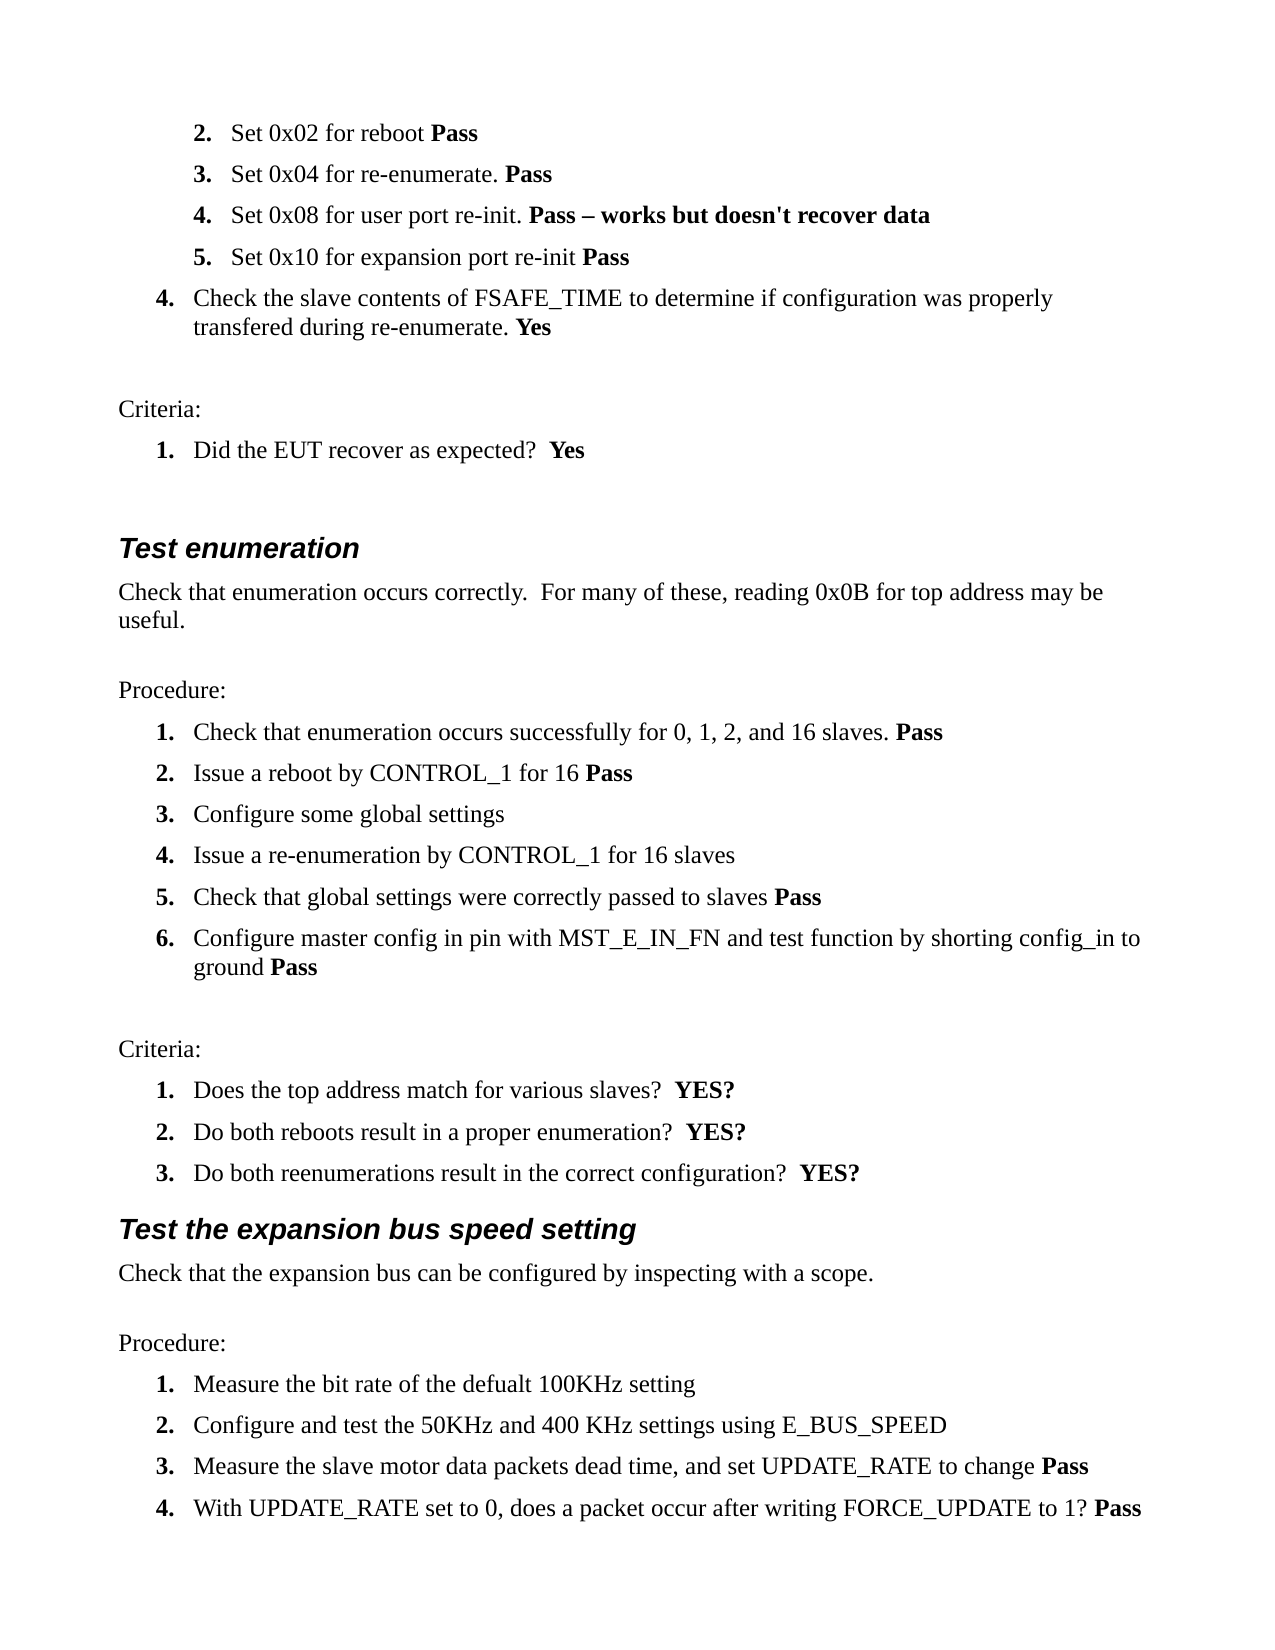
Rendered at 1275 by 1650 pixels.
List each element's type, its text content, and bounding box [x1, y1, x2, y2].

list Measure the bit rate of the defualt 100KHz setting [156, 1369, 1157, 1398]
list Set 0x10 for expansion port re-init Pass [193, 242, 1157, 271]
list Does the top address match for various slaves? YES? [156, 1075, 1157, 1104]
text Procedure: [118, 1328, 1157, 1356]
subtitle Test the expansion bus speed setting [118, 1212, 1157, 1245]
list Configure some global settings [156, 799, 1157, 828]
list Set 0x04 for re-enumerate. Pass [193, 159, 1157, 188]
text Check that enumeration occurs correctly. For many of these, reading 0x0B for top address may be useful. [118, 577, 1157, 634]
list Do both reenumerations result in the correct configuration? YES? [156, 1158, 1157, 1187]
list Did the EUT recover as expected? Yes [156, 436, 1157, 464]
text Check that the expansion bus can be configured by inspecting with a scope. [118, 1258, 1157, 1286]
list Check that global settings were correctly passed to slaves Pass [156, 882, 1157, 910]
list With UPDATE_RATE set to 0, does a packet occur after writing FORCE_UPDATE to 1? Pass [156, 1493, 1157, 1521]
list Set 0x02 for reboot Pass [193, 118, 1157, 147]
list Configure master config in pin with MST_E_IN_FN and test function by shorting config_in to ground Pass [156, 923, 1157, 980]
list Issue a re-enumeration by CONTROL_1 for 16 slaves [156, 840, 1157, 869]
list Check that enumeration occurs successfully for 0, 1, 2, and 16 slaves. Pass [156, 717, 1157, 745]
list Set 0x08 for user port re-init. Pass – works but doesn't recover data [193, 201, 1157, 229]
text Criteria: [118, 394, 1157, 423]
list Measure the slave motor data packets dead time, and set UPDATE_RATE to change Pass [156, 1451, 1157, 1480]
list Check the slave contents of FSAFE_TIME to determine if configuration was properly transfered during re-enumerate. Yes [156, 283, 1157, 341]
list Do both reboots result in a proper enumeration? YES? [156, 1117, 1157, 1145]
subtitle Test enumeration [118, 531, 1157, 564]
text Criteria: [118, 1034, 1157, 1063]
list Configure and test the 50KHz and 400 KHz settings using E_BUS_SPEED [156, 1410, 1157, 1439]
list Issue a reboot by CONTROL_1 for 16 Pass [156, 758, 1157, 787]
text Procedure: [118, 675, 1157, 704]
